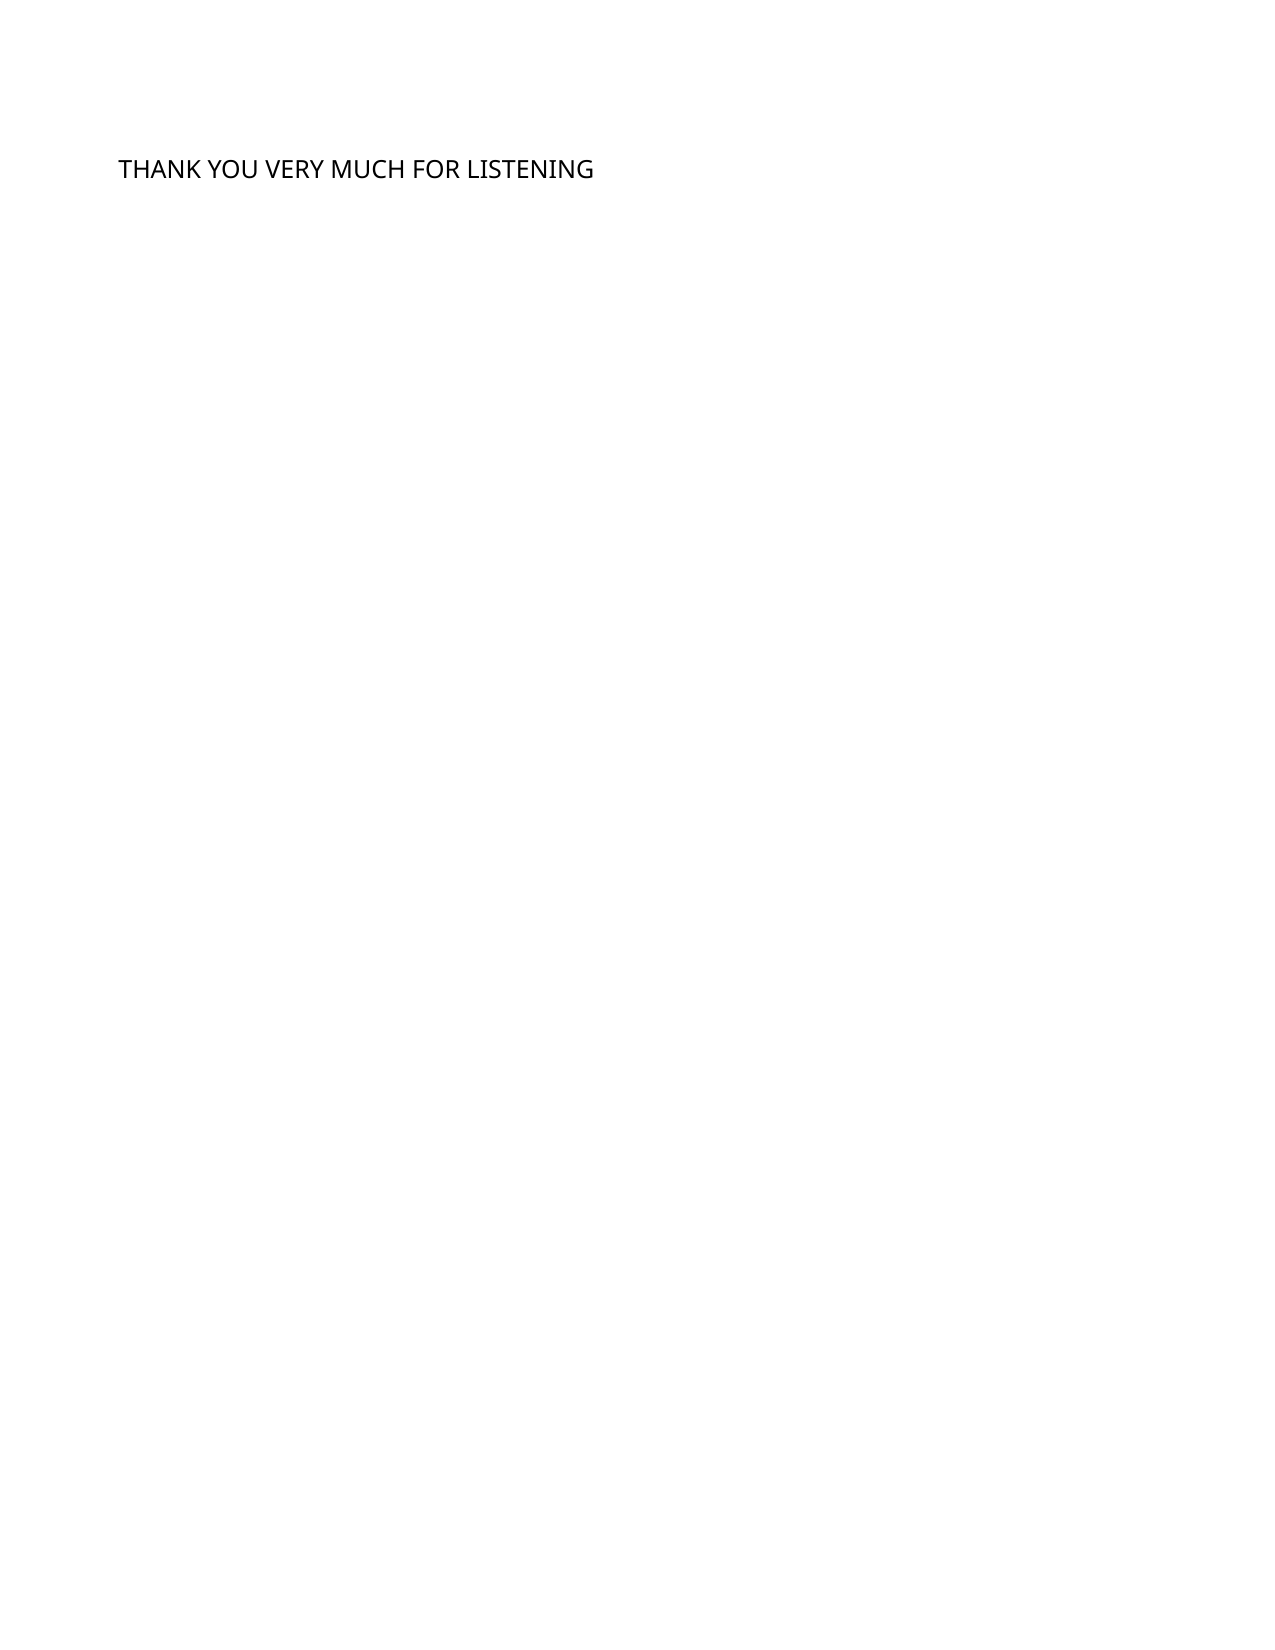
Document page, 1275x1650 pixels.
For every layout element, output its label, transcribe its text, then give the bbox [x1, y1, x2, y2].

text THANK YOU VERY MUCH FOR LISTENING [118, 152, 1157, 186]
